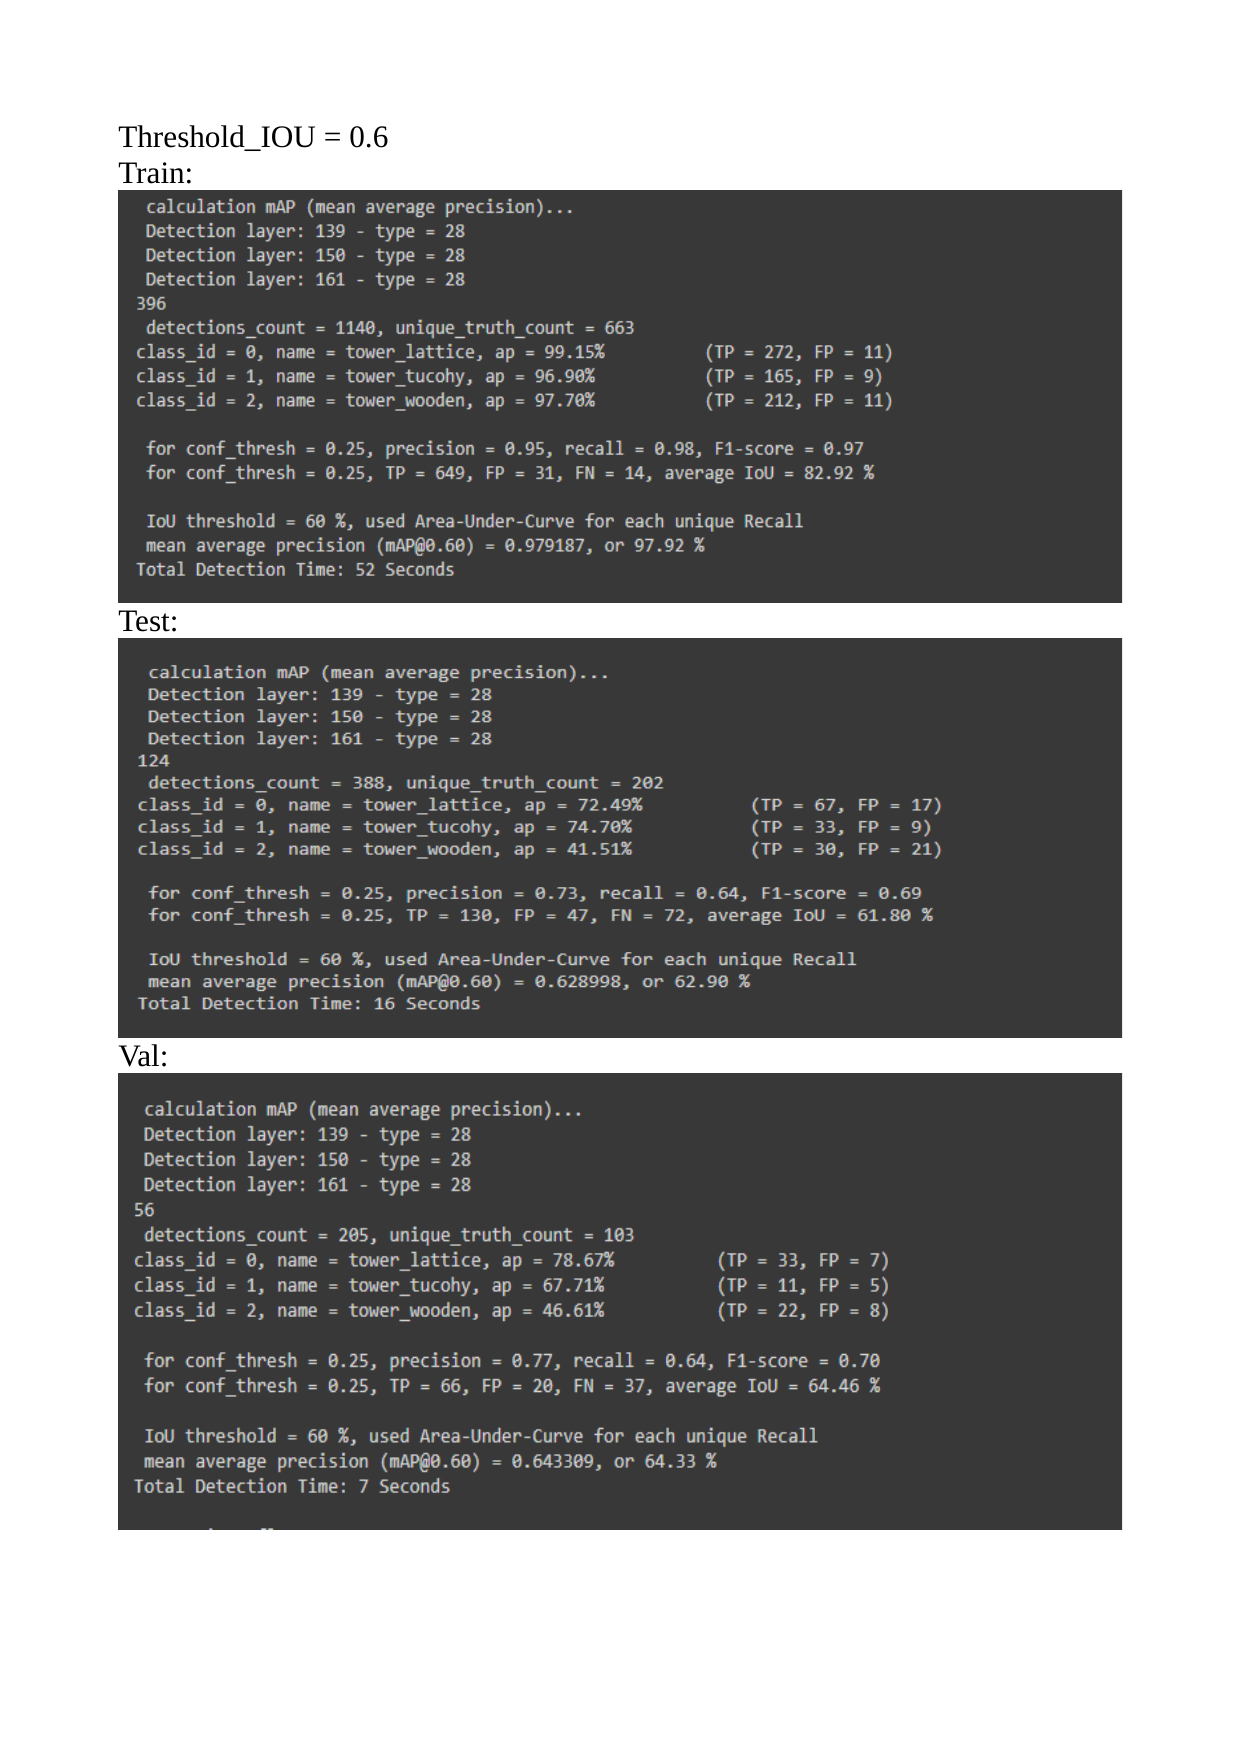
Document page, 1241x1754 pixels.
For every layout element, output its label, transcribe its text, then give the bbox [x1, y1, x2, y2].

text Train: [118, 154, 1122, 190]
text Threshold_IOU = 0.6 [118, 118, 1122, 154]
text Val: [118, 1038, 1122, 1073]
text Test: [118, 603, 1122, 638]
picture [118, 638, 1123, 1038]
picture [118, 190, 1123, 603]
picture [118, 1073, 1123, 1530]
